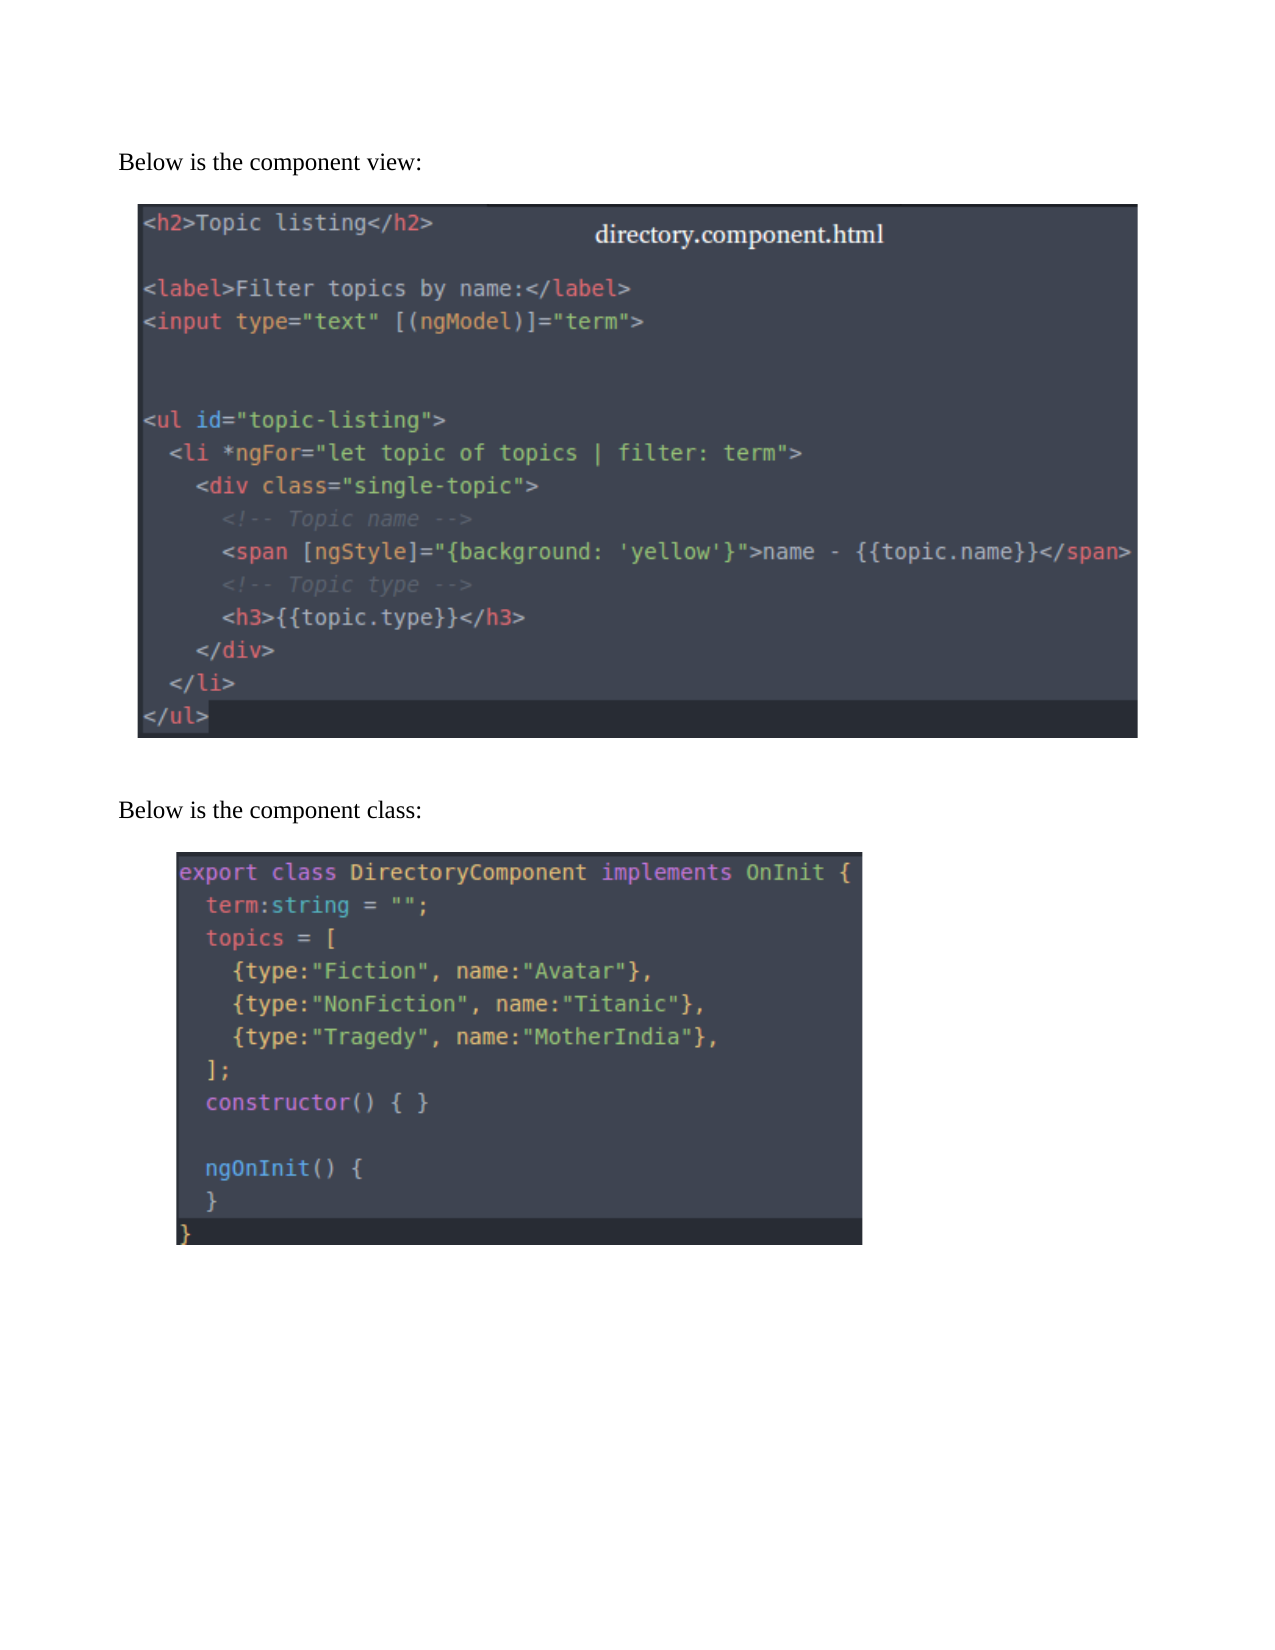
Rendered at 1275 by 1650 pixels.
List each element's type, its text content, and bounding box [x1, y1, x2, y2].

text Below is the component class: [118, 795, 1157, 823]
picture [176, 852, 863, 1245]
picture [137, 204, 1138, 738]
text Below is the component view: [118, 147, 1157, 176]
